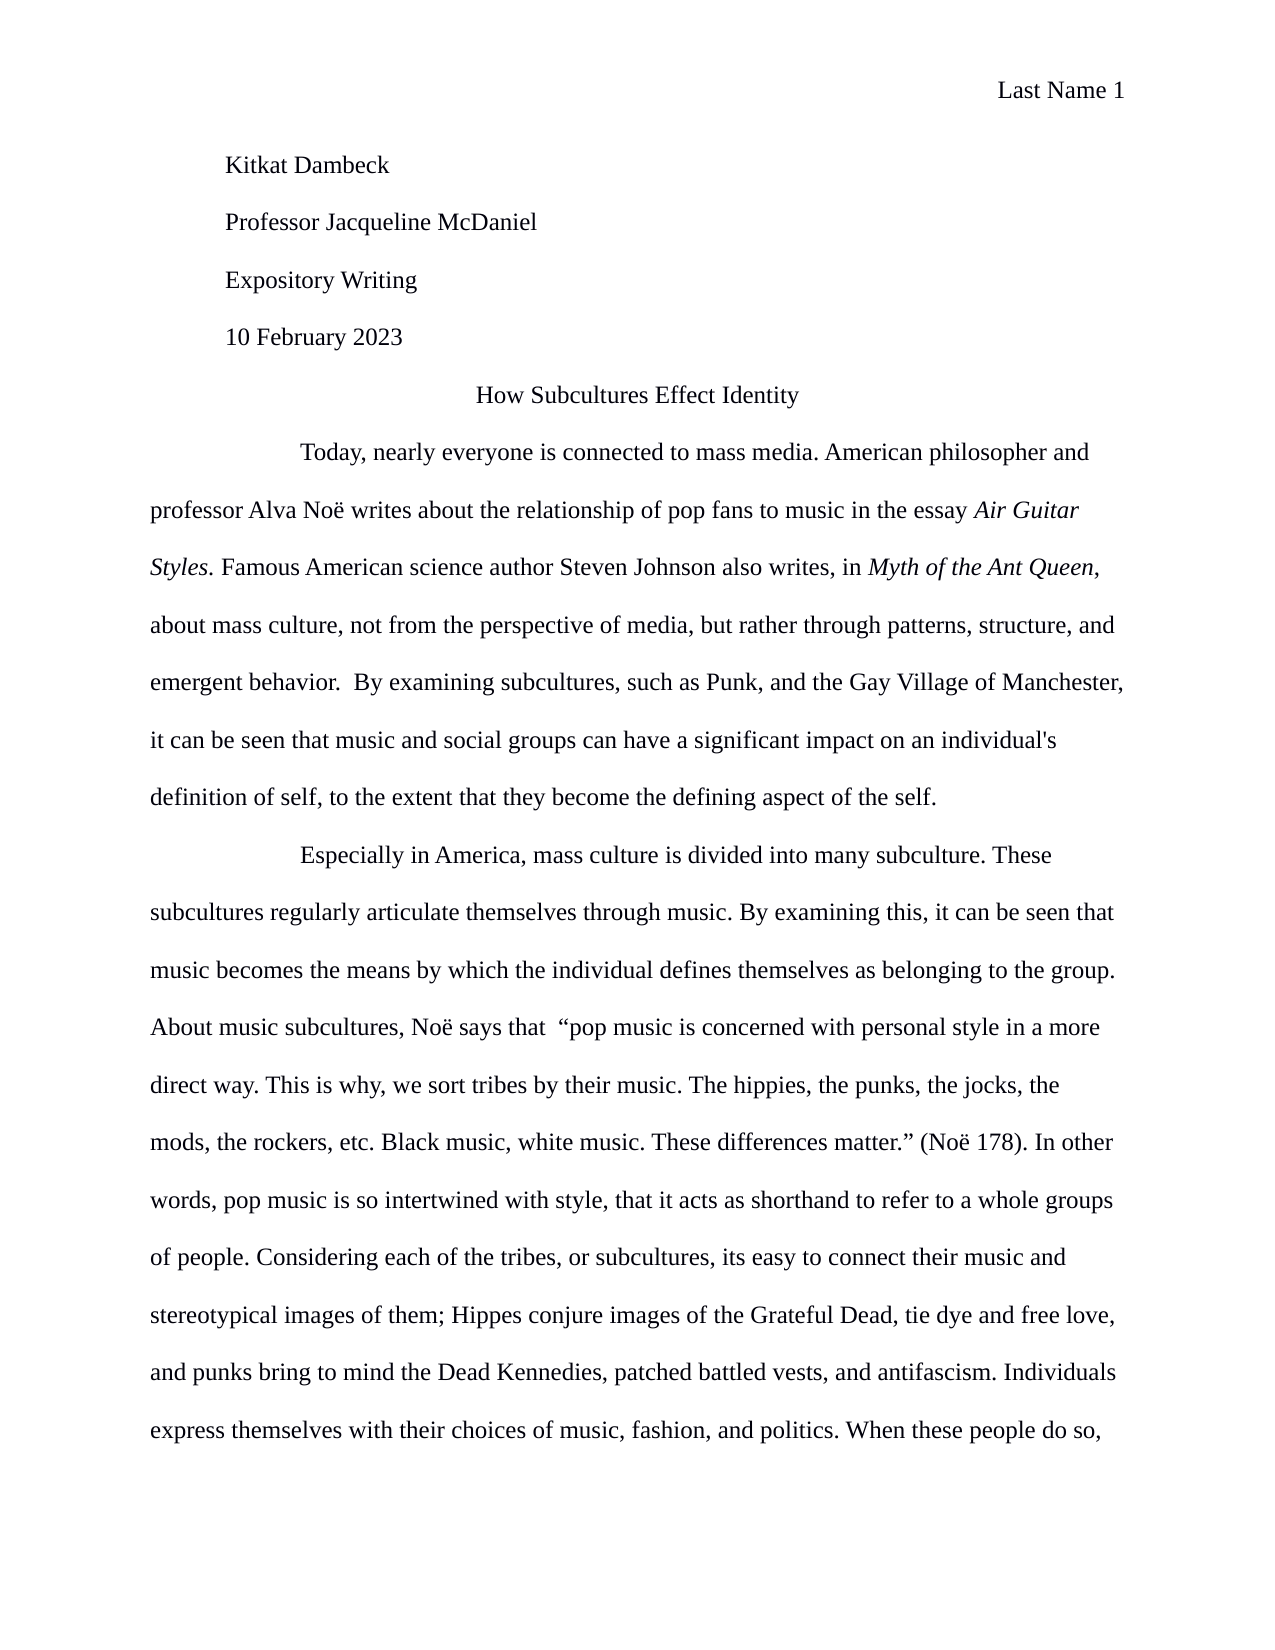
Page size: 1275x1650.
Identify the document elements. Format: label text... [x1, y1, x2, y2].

title How Subcultures Effect Identity [150, 380, 1125, 409]
text Professor Jacqueline McDaniel [150, 207, 1125, 236]
text Especially in America, mass culture is divided into many subculture. These subcultures regularly articulate themselves through music. By examining this, it can be seen that music becomes the means by which the individual defines themselves as belonging to the group. About music subcultures, Noë says that “pop music is concerned with personal style in a more direct way. This is why, we sort tribes by their music. The hippies, the punks, the jocks, the mods, the rockers, etc. Black music, white music. These differences matter.” (Noë 178). In other words, pop music is so intertwined with style, that it acts as shorthand to refer to a whole groups of people. Considering each of the tribes, or subcultures, its easy to connect their music and stereotypical images of them; Hippes conjure images of the Grateful Dead, tie dye and free love, and punks bring to mind the Dead Kennedies, patched battled vests, and antifascism. Individuals express themselves with their choices of music, fashion, and politics. When these people do so, [150, 840, 1125, 1444]
text Today, nearly everyone is connected to mass media. American philosopher and professor Alva Noë writes about the relationship of pop fans to music in the essay Air Guitar Styles. Famous American science author Steven Johnson also writes, in Myth of the Ant Queen, about mass culture, not from the perspective of media, but rather through patterns, structure, and emergent behavior. By examining subcultures, such as Punk, and the Gay Village of Manchester, it can be seen that music and social groups can have a significant impact on an individual's definition of self, to the extent that they become the defining aspect of the self. [150, 437, 1125, 811]
text 10 February 2023 [150, 322, 1125, 351]
text Kitkat Dambeck [150, 150, 1125, 179]
text Expository Writing [150, 265, 1125, 294]
